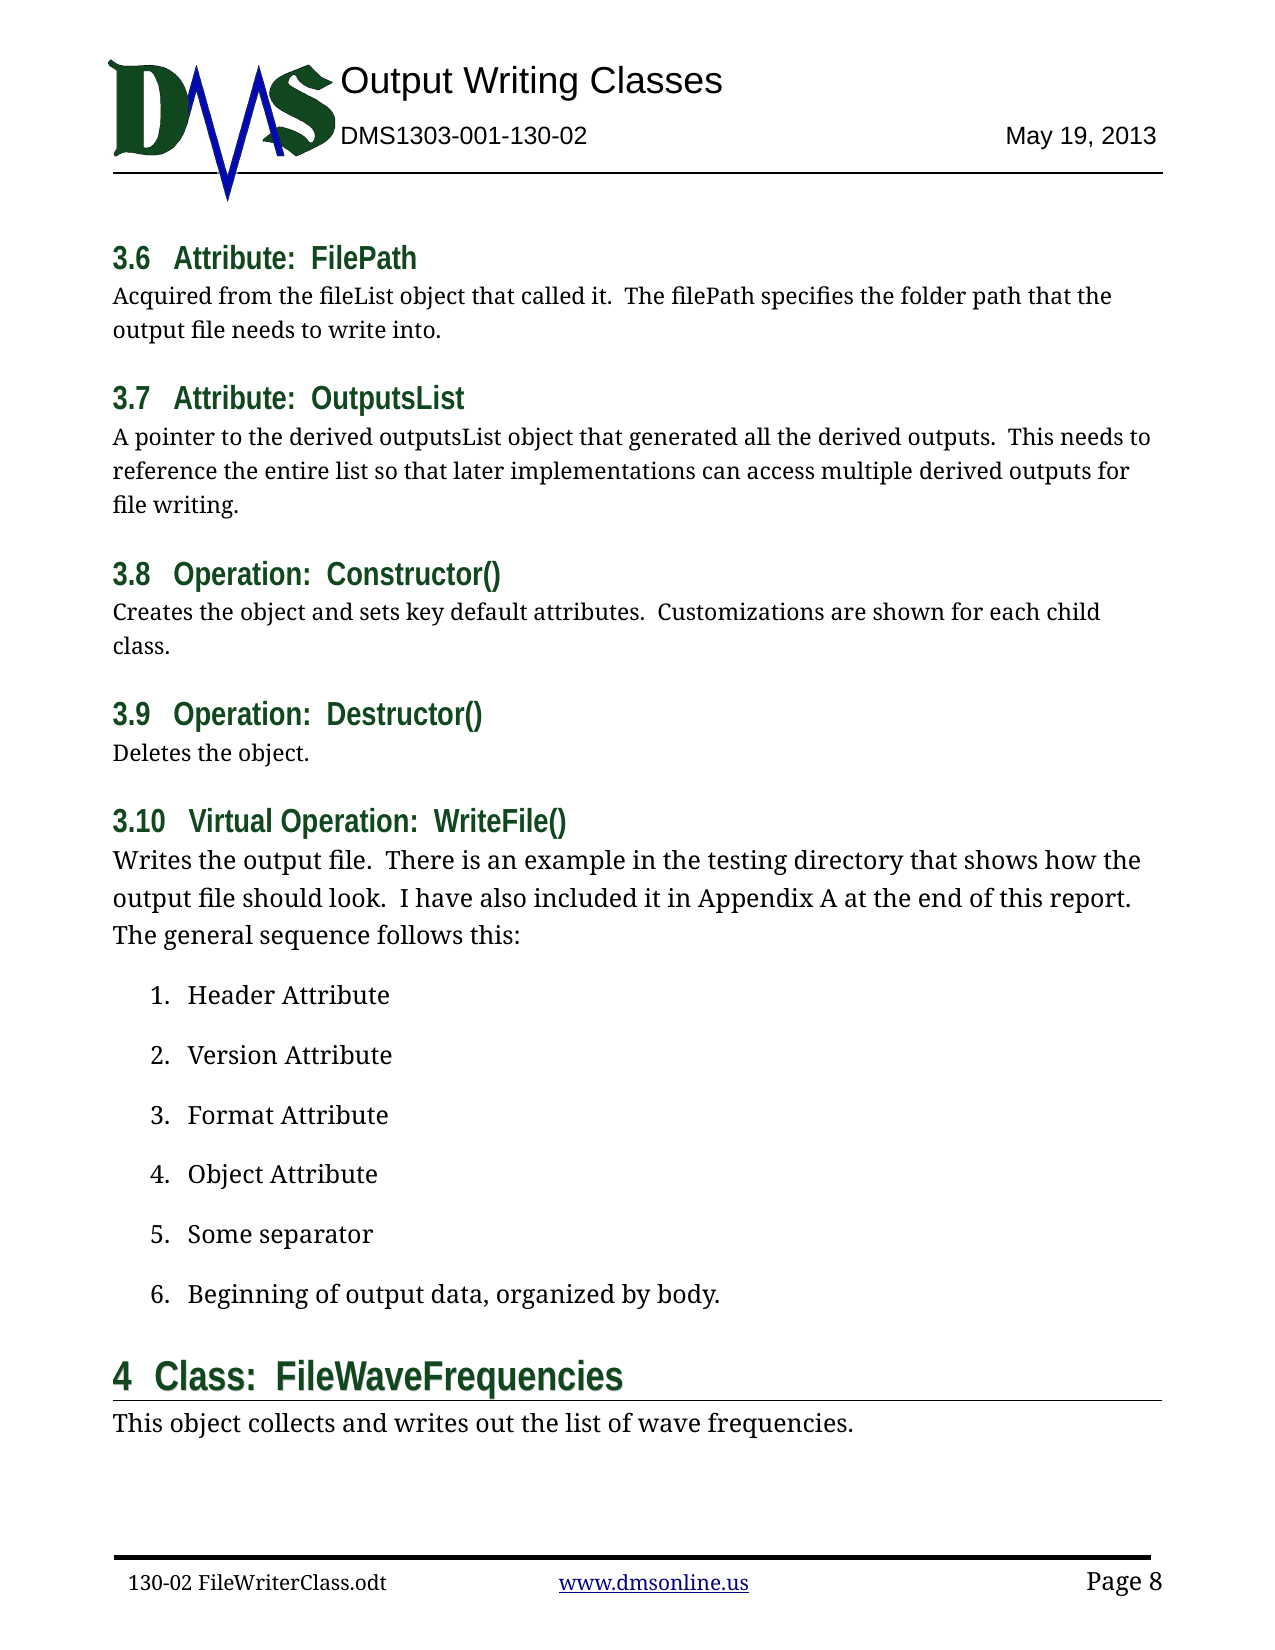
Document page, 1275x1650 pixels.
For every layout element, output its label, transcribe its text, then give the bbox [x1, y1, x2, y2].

subtitle Attribute: filePath [112, 238, 1162, 276]
list Some separator [150, 1217, 1162, 1251]
text This object collects and writes out the list of wave frequencies. [112, 1405, 1162, 1439]
text Acquired from the fileList object that called it. The filePath specifies the folder path that the output file needs to write into. [112, 280, 1162, 346]
text Creates the object and sets key default attributes. Customizations are shown for each child class. [112, 596, 1162, 661]
list Object Attribute [150, 1157, 1162, 1191]
subtitle Class: fileWaveFrequencies [112, 1352, 1162, 1401]
subtitle Operation: Constructor() [112, 554, 1162, 592]
list Format Attribute [150, 1097, 1162, 1131]
list Version Attribute [150, 1037, 1162, 1071]
picture [105, 56, 338, 204]
subtitle Virtual Operation: WriteFile() [112, 801, 1162, 839]
text Deletes the object. [112, 736, 1162, 768]
list Header Attribute [150, 977, 1162, 1012]
subtitle Attribute: outputsList [112, 379, 1162, 417]
subtitle Operation: Destructor() [112, 694, 1162, 733]
list Beginning of output data, organized by body. [150, 1277, 1162, 1311]
text Writes the output file. There is an example in the testing directory that shows how the output file should look. I have also included it in Appendix A at the end of this report. The general sequence follows this: [112, 843, 1162, 952]
text A pointer to the derived outputsList object that generated all the derived outputs. This needs to reference the entire list so that later implementations can access multiple derived outputs for file writing. [112, 421, 1162, 521]
